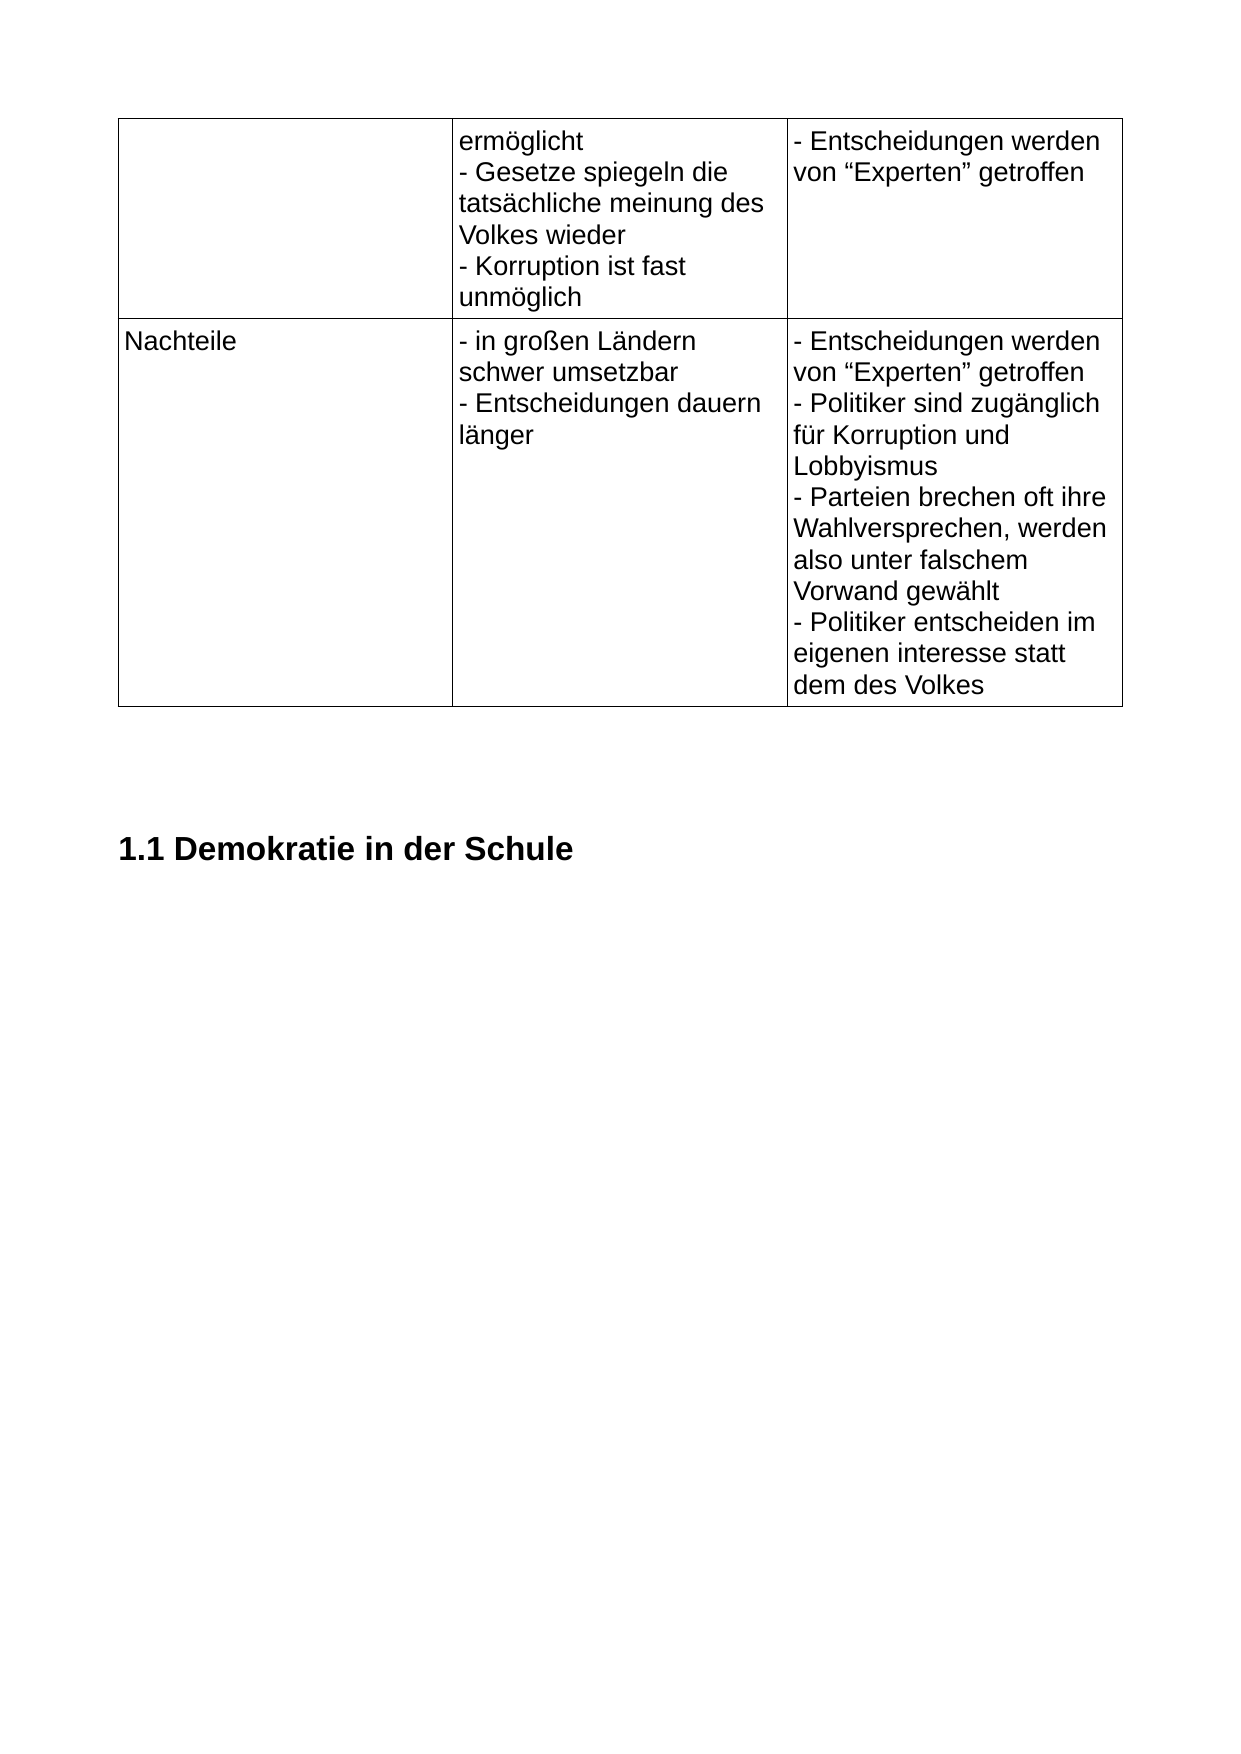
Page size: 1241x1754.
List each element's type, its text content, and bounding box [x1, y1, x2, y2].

table_cell - Entscheidungen werden von “Experten” getroffen [788, 119, 1122, 318]
subtitle 1.1 Demokratie in der Schule [118, 828, 1122, 867]
table_cell - in großen Ländern schwer umsetzbar - Entscheidungen dauern länger [453, 319, 787, 706]
table_cell ermöglicht - Gesetze spiegeln die tatsächliche meinung des Volkes wieder - Korruption ist fast unmöglich [453, 119, 787, 318]
table_cell - Entscheidungen werden von “Experten” getroffen - Politiker sind zugänglich für Korruption und Lobbyismus - Parteien brechen oft ihre Wahlversprechen, werden also unter falschem Vorwand gewählt - Politiker entscheiden im eigenen interesse statt dem des Volkes [788, 319, 1122, 706]
table_cell Nachteile [119, 319, 452, 706]
table_cell [119, 119, 452, 318]
